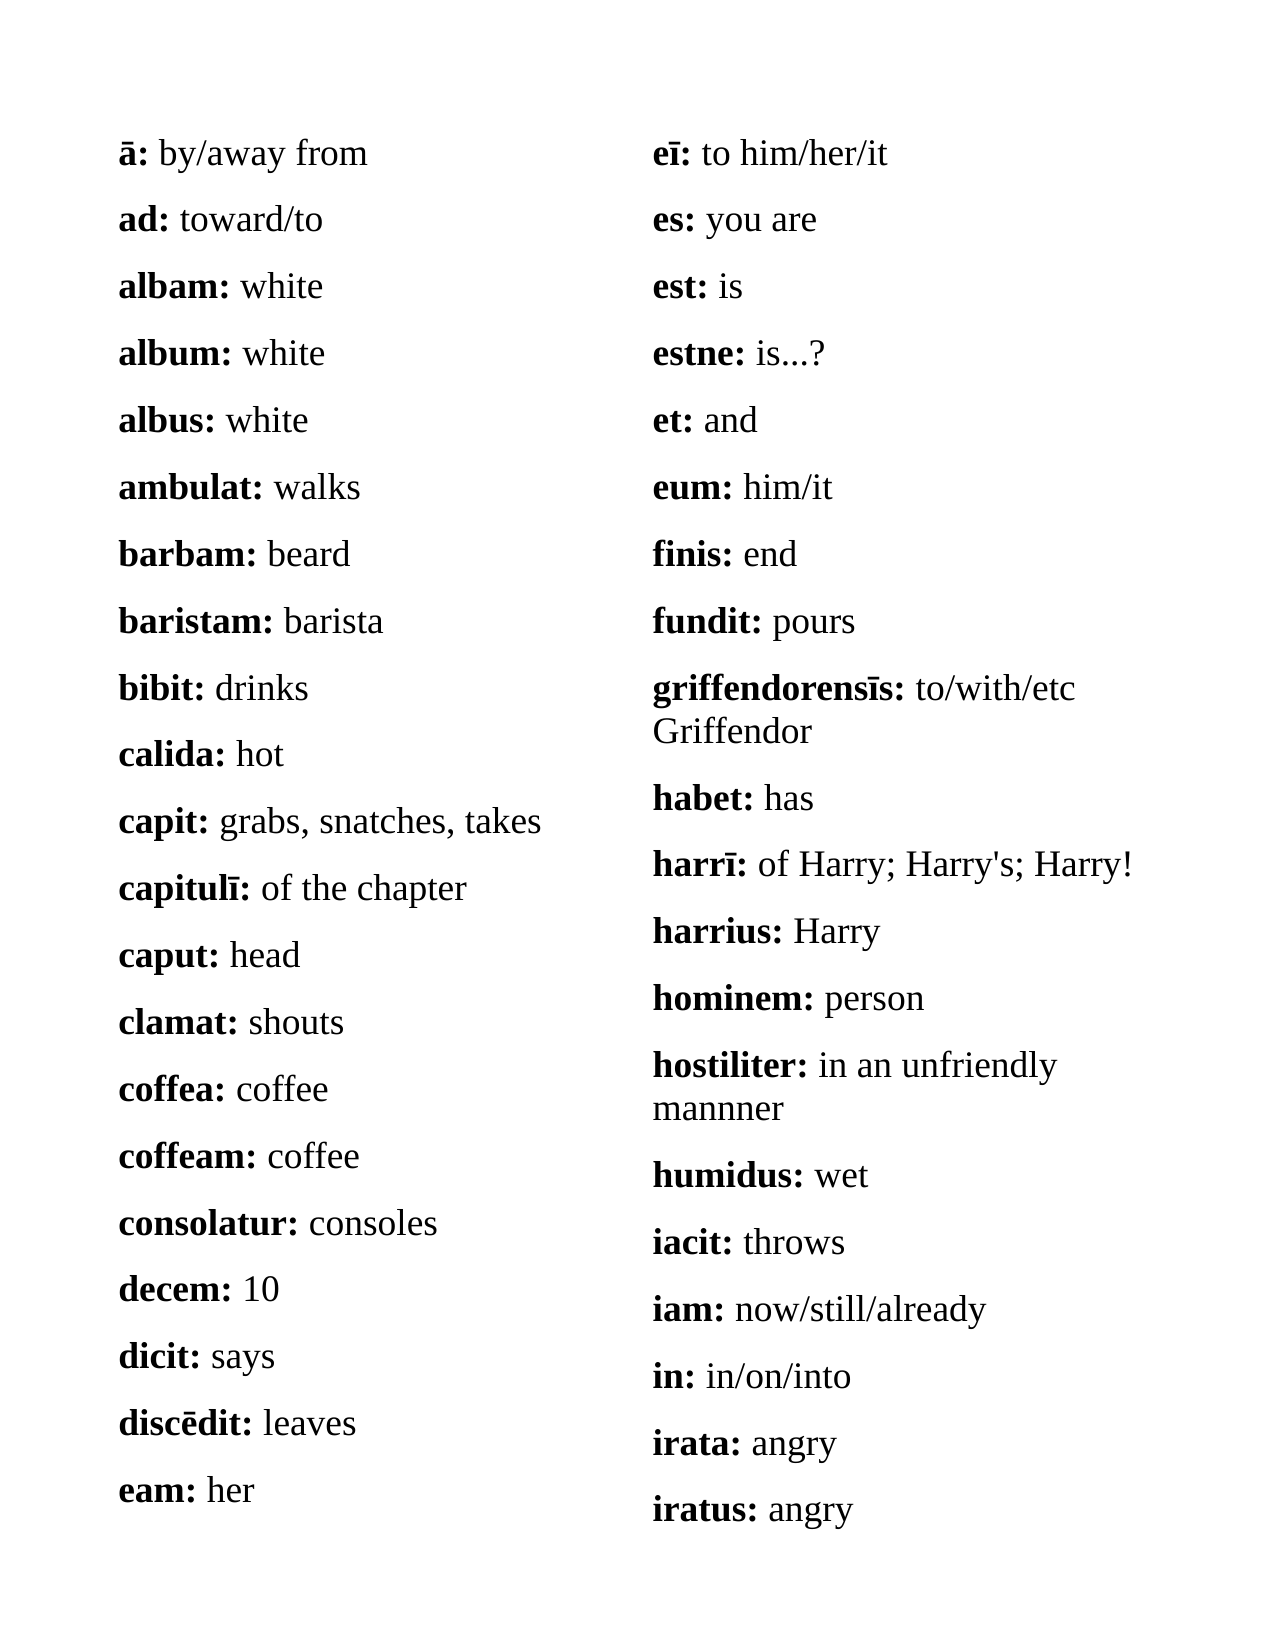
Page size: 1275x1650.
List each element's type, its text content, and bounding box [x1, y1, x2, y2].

text coffea: coffee [118, 1066, 622, 1109]
text ambulat: walks [118, 464, 622, 507]
text coffeam: coffee [118, 1133, 622, 1176]
text es: you are [652, 197, 1157, 240]
text decem: 10 [118, 1267, 622, 1310]
text dicit: says [118, 1334, 622, 1377]
text ad: toward/to [118, 197, 622, 240]
text album: white [118, 331, 622, 374]
text capitulī: of the chapter [118, 866, 622, 909]
text est: is [652, 264, 1157, 307]
text harrius: Harry [652, 909, 1157, 952]
text albam: white [118, 264, 622, 307]
text caput: head [118, 932, 622, 976]
text estne: is...? [652, 331, 1157, 374]
text clamat: shouts [118, 999, 622, 1042]
text eam: her [118, 1467, 622, 1511]
text consolatur: consoles [118, 1200, 622, 1243]
text bibit: drinks [118, 665, 622, 708]
text albus: white [118, 397, 622, 441]
text ā: by/away from [118, 130, 622, 173]
text hostiliter: in an unfriendly mannner [652, 1042, 1157, 1129]
text harrī: of Harry; Harry's; Harry! [652, 842, 1157, 885]
text discēdit: leaves [118, 1401, 622, 1444]
text hominem: person [652, 976, 1157, 1019]
text griffendorensīs: to/with/etc Griffendor [652, 665, 1157, 751]
text iam: now/still/already [652, 1286, 1157, 1329]
text fundit: pours [652, 598, 1157, 641]
text calida: hot [118, 732, 622, 775]
text iratus: angry [652, 1487, 1157, 1530]
text finis: end [652, 531, 1157, 574]
text habet: has [652, 775, 1157, 818]
text baristam: barista [118, 598, 622, 641]
text irata: angry [652, 1420, 1157, 1463]
text barbam: beard [118, 531, 622, 574]
text eī: to him/her/it [652, 130, 1157, 173]
text humidus: wet [652, 1152, 1157, 1196]
text et: and [652, 397, 1157, 441]
text in: in/on/into [652, 1353, 1157, 1396]
text iacit: throws [652, 1219, 1157, 1262]
text capit: grabs, snatches, takes [118, 799, 622, 842]
text eum: him/it [652, 464, 1157, 507]
